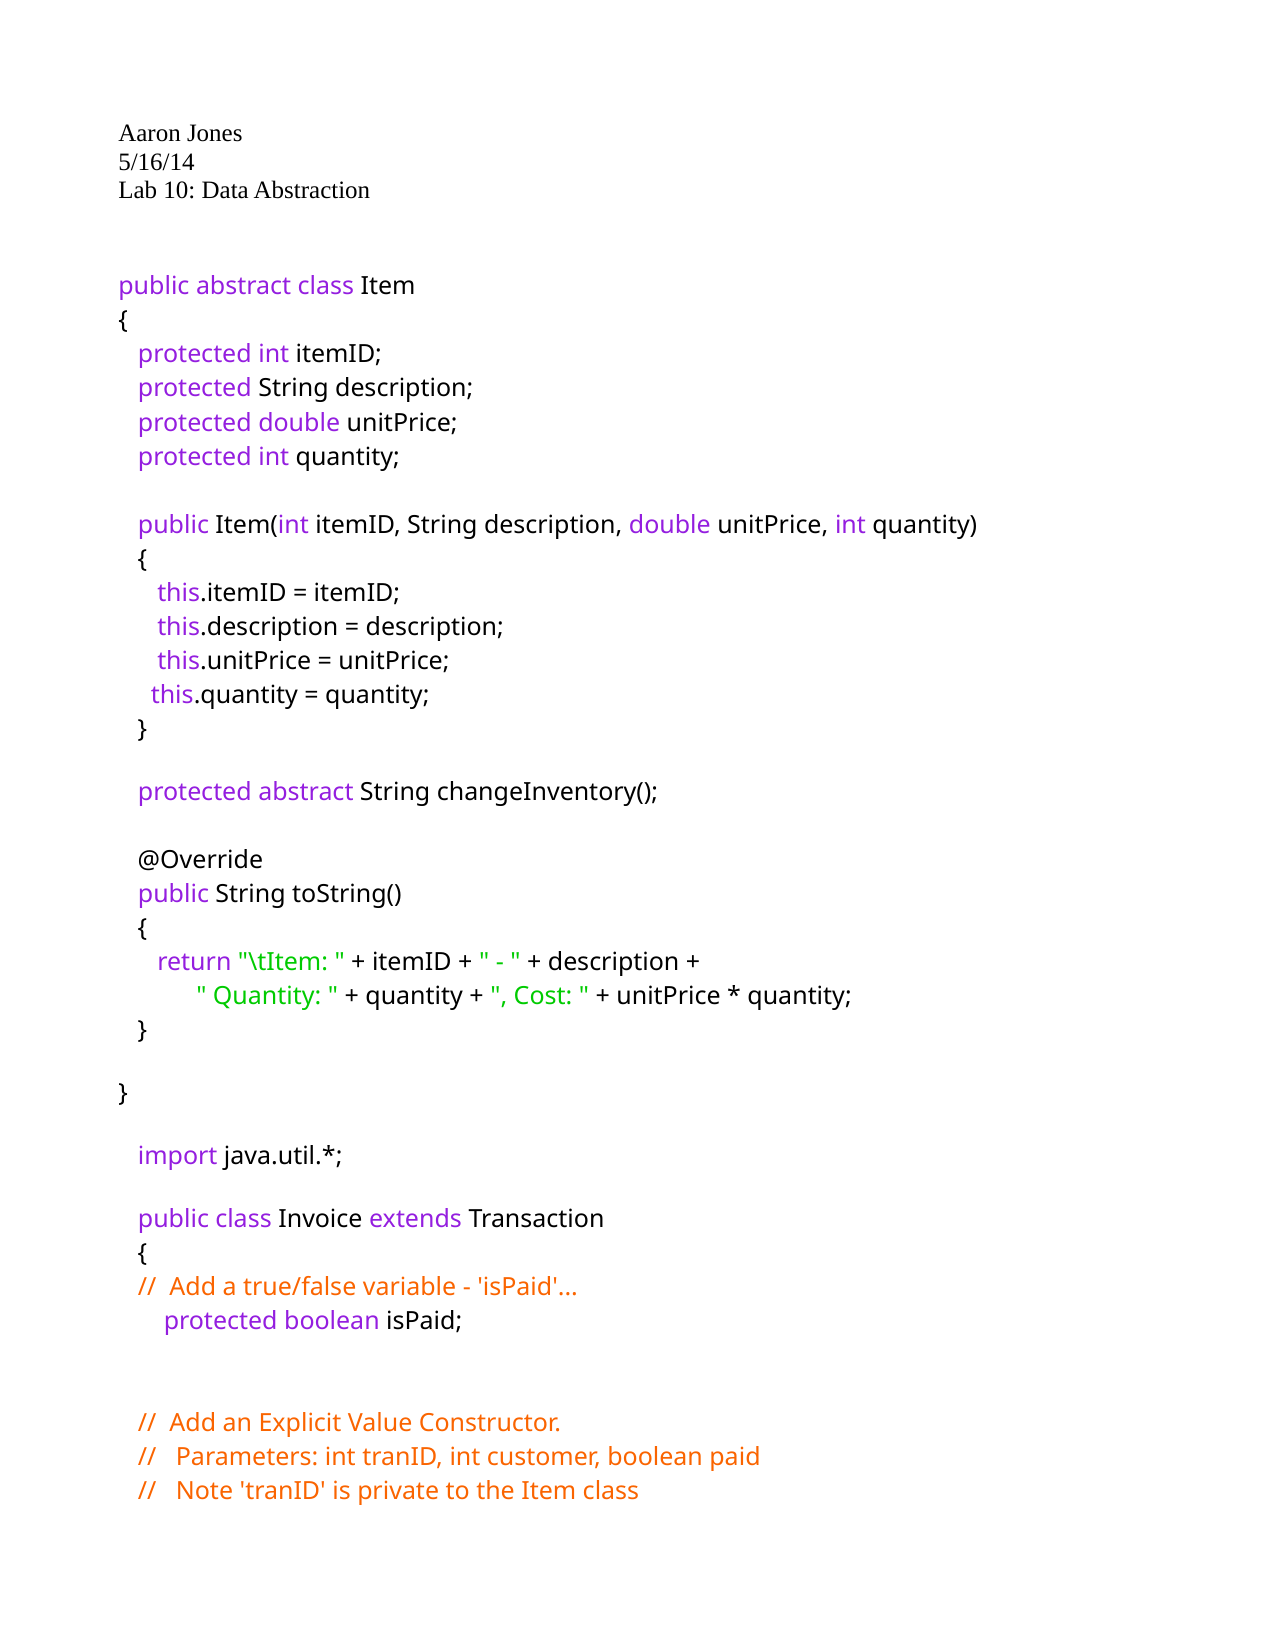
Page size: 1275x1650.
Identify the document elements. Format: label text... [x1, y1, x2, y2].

text import java.util.*; public class Invoice extends Transaction { // Add a true/false variable - 'isPaid'... protected boolean isPaid; // Add an Explicit Value Constructor. // Parameters: int tranID, int customer, boolean paid // Note 'tranID' is private to the Item class [118, 1138, 1157, 1507]
text public abstract class Item { protected int itemID; protected String description; protected double unitPrice; protected int quantity; public Item(int itemID, String description, double unitPrice, int quantity) { this.itemID = itemID; this.description = description; this.unitPrice = unitPrice; this.quantity = quantity; } protected abstract String changeInventory(); @Override public String toString() { return "\tItem: " + itemID + " - " + description + " Quantity: " + quantity + ", Cost: " + unitPrice * quantity; } } [118, 234, 1157, 1109]
